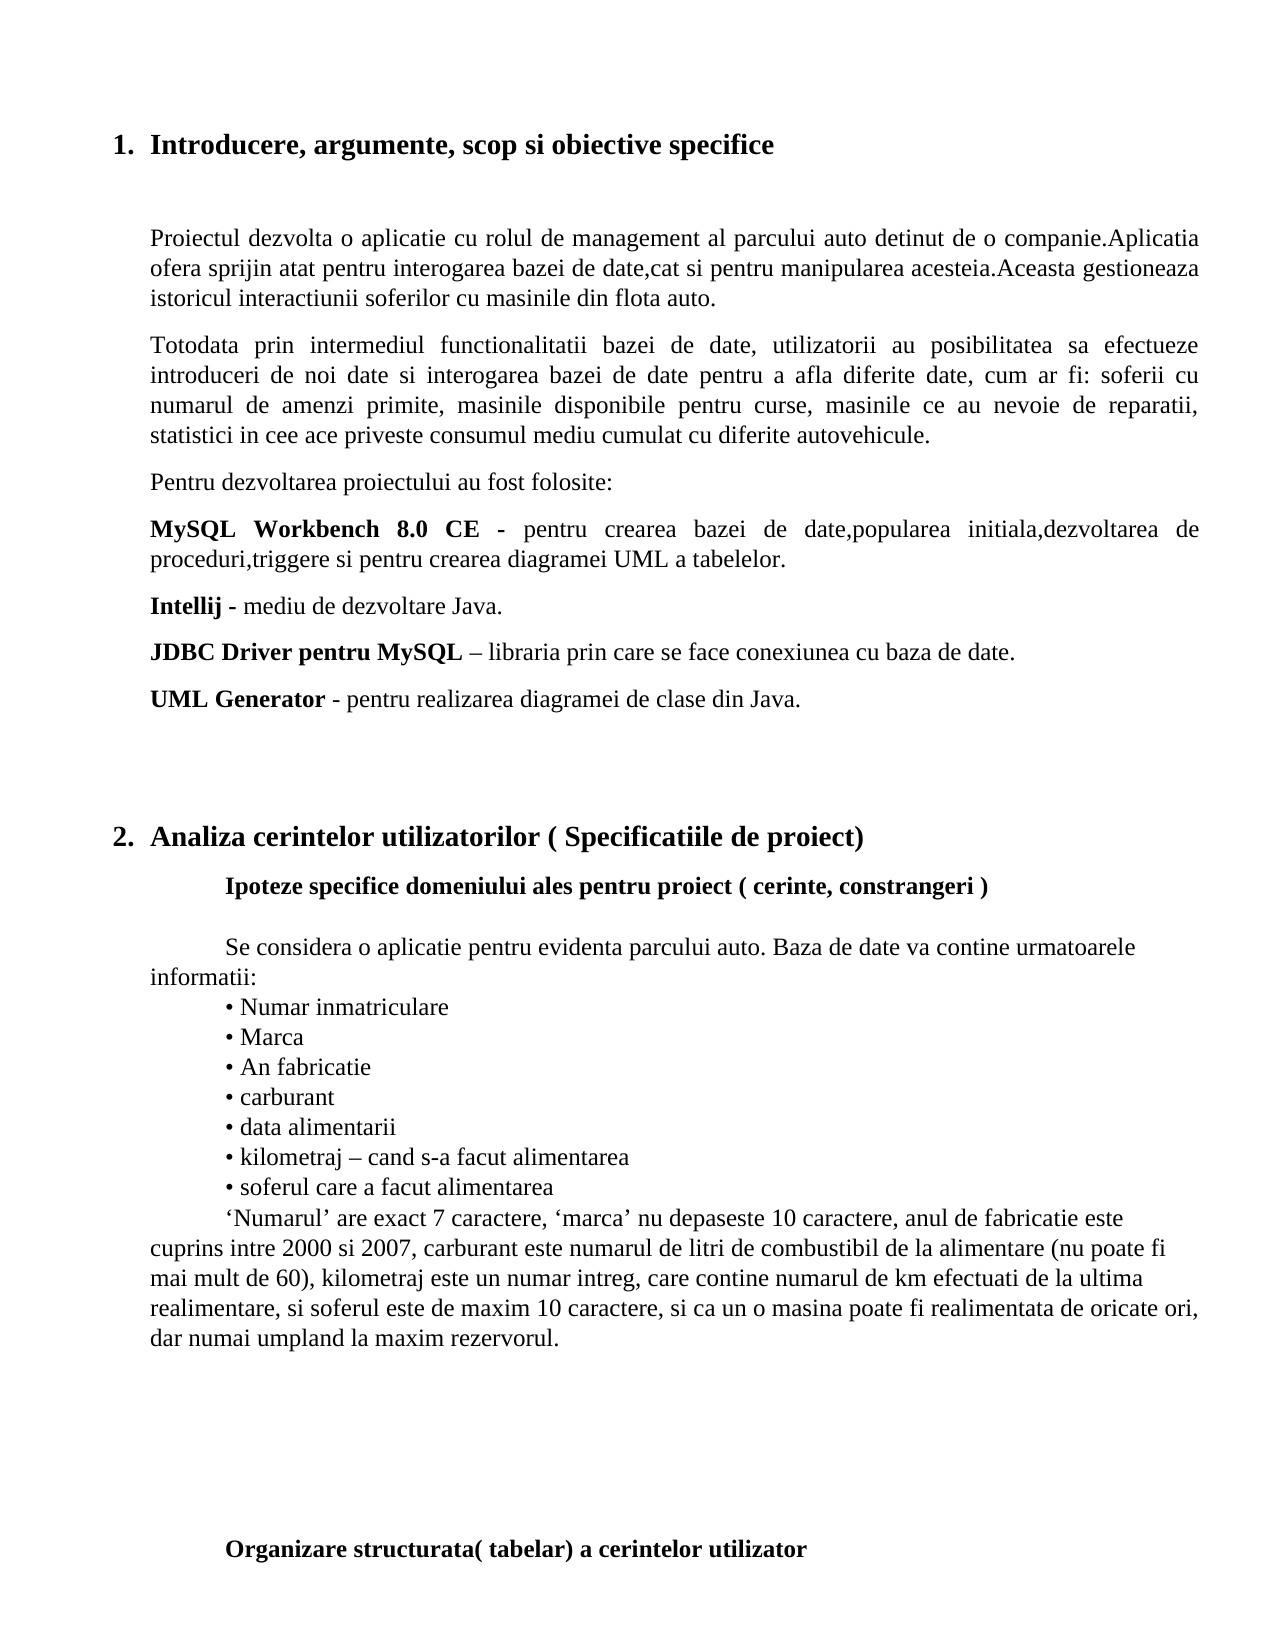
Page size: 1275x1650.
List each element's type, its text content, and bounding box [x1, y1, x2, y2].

text • kilometraj – cand s-a facut alimentarea [150, 1142, 1200, 1171]
list Intellij - mediu de dezvoltare Java. [150, 591, 1200, 619]
text Se considera o aplicatie pentru evidenta parcului auto. Baza de date va contine urmatoarele informatii: [150, 932, 1200, 991]
list Totodata prin intermediul functionalitatii bazei de date, utilizatorii au posibilitatea sa efectueze introduceri de noi date si interogarea bazei de date pentru a afla diferite date, cum ar fi: soferii cu numarul de amenzi primite, masinile disponibile pentru curse, masinile ce au nevoie de reparatii, statistici in cee ace priveste consumul mediu cumulat cu diferite autovehicule. [150, 330, 1200, 449]
list UML Generator - pentru realizarea diagramei de clase din Java. [150, 684, 1200, 713]
list Analiza cerintelor utilizatorilor ( Specificatiile de proiect) [112, 819, 1200, 853]
text • An fabricatie [150, 1052, 1200, 1081]
list Pentru dezvoltarea proiectului au fost folosite: [150, 467, 1200, 496]
text • data alimentarii [150, 1112, 1200, 1141]
text • Numar inmatriculare [150, 992, 1200, 1021]
text Organizare structurata( tabelar) a cerintelor utilizator [150, 1534, 1200, 1562]
list Introducere, argumente, scop si obiective specifice [112, 127, 1200, 160]
list MySQL Workbench 8.0 CE - pentru crearea bazei de date,popularea initiala,dezvoltarea de proceduri,triggere si pentru crearea diagramei UML a tabelelor. [150, 514, 1200, 573]
list JDBC Driver pentru MySQL – libraria prin care se face conexiunea cu baza de date. [150, 637, 1200, 666]
text Ipoteze specifice domeniului ales pentru proiect ( cerinte, constrangeri ) [150, 871, 1200, 900]
text ‘Numarul’ are exact 7 caractere, ‘marca’ nu depaseste 10 caractere, anul de fabricatie este cuprins intre 2000 si 2007, carburant este numarul de litri de combustibil de la alimentare (nu poate fi mai mult de 60), kilometraj este un numar intreg, care contine numarul de km efectuati de la ultima realimentare, si soferul este de maxim 10 caractere, si ca un o masina poate fi realimentata de oricate ori, dar numai umpland la maxim rezervorul. [150, 1203, 1200, 1352]
text • Marca [150, 1022, 1200, 1051]
text • carburant [150, 1082, 1200, 1111]
list Proiectul dezvolta o aplicatie cu rolul de management al parcului auto detinut de o companie.Aplicatia ofera sprijin atat pentru interogarea bazei de date,cat si pentru manipularea acesteia.Aceasta gestioneaza istoricul interactiunii soferilor cu masinile din flota auto. [150, 223, 1200, 312]
text • soferul care a facut alimentarea [150, 1172, 1200, 1201]
